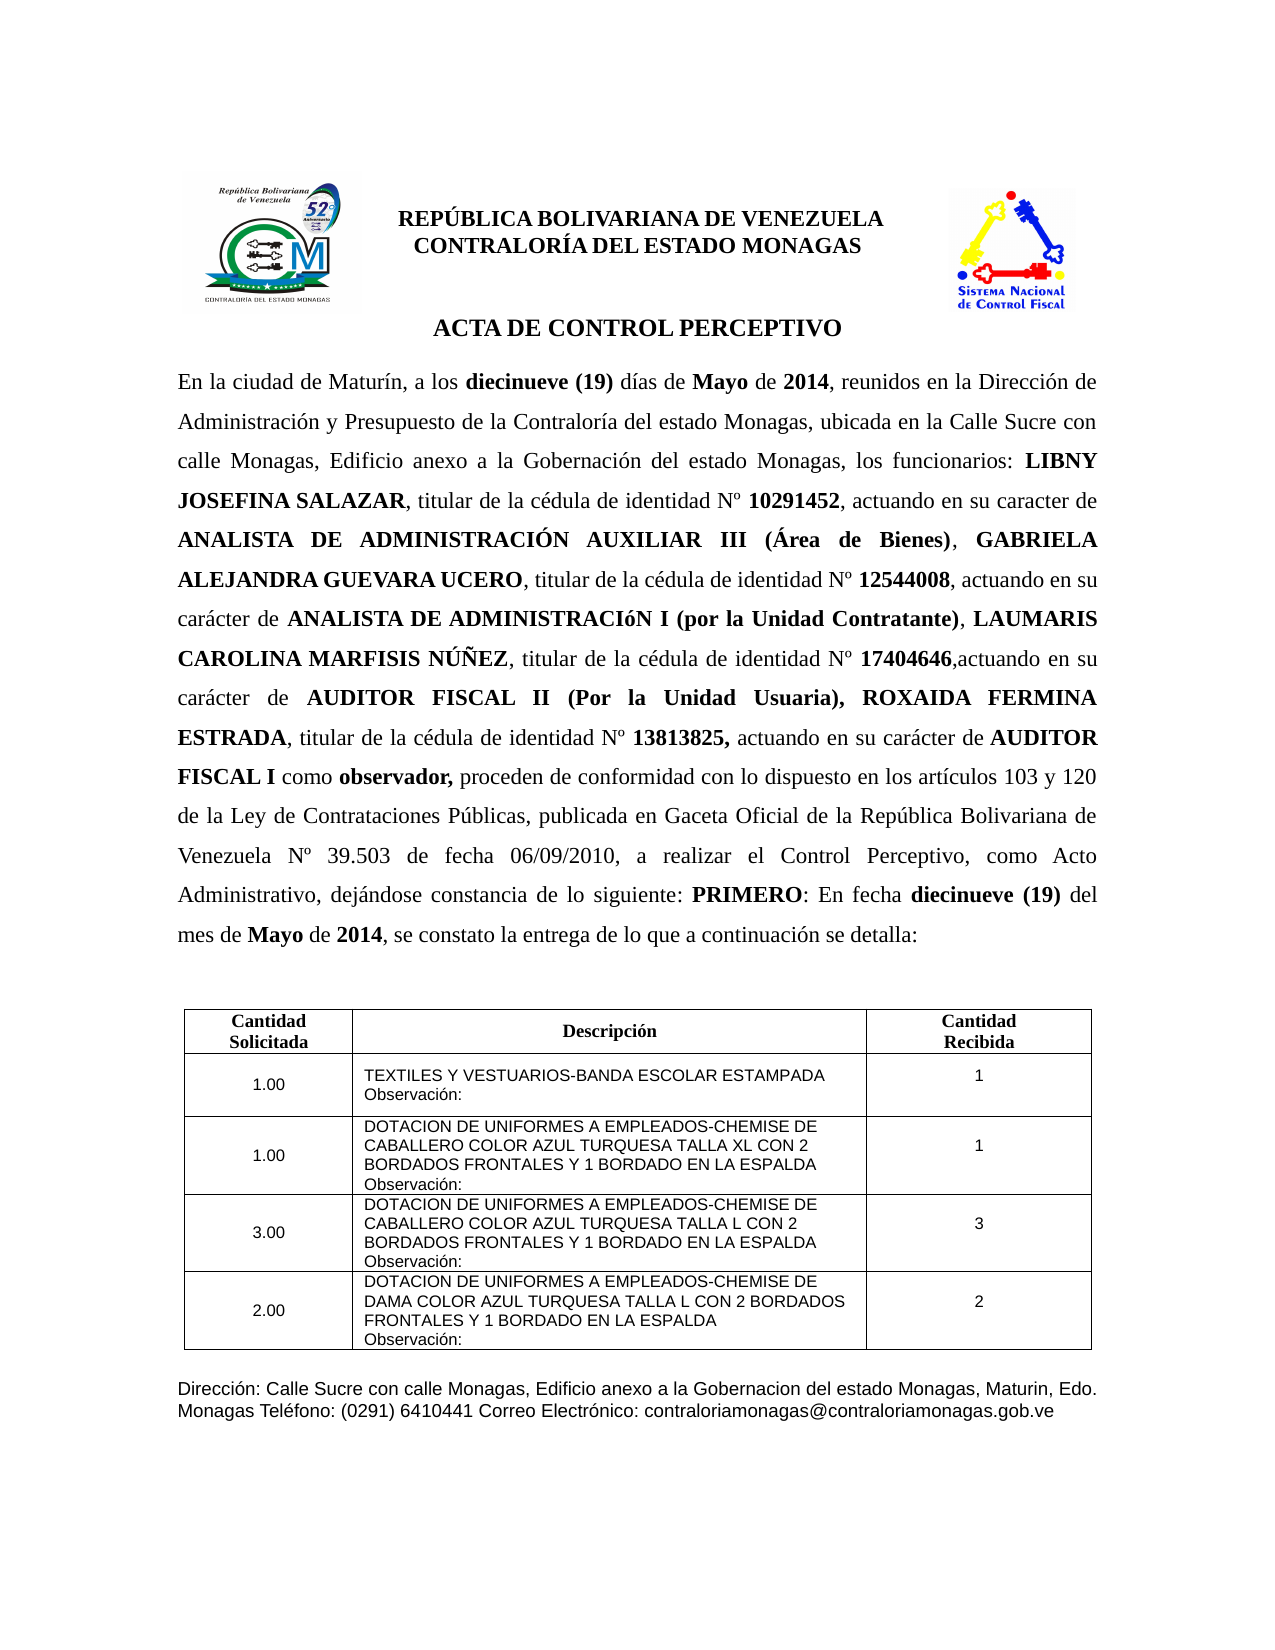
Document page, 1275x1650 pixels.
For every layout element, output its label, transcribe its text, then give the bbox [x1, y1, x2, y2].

table_cell 2 [867, 1272, 1091, 1349]
table_cell 1 [867, 1117, 1091, 1193]
text ACTA DE CONTROL PERCEPTIVO [177, 313, 1098, 342]
table_cell 1 [867, 1054, 1091, 1116]
picture [182, 171, 363, 314]
table_cell 2.00 [185, 1272, 352, 1349]
table_cell 1.00 [185, 1054, 352, 1116]
table_cell DOTACION DE UNIFORMES A EMPLEADOS-CHEMISE DE CABALLERO COLOR AZUL TURQUESA TALLA L CON 2 BORDADOS FRONTALES Y 1 BORDADO EN LA ESPALDA Observación: [353, 1195, 866, 1271]
table_header Cantidad Solicitada [185, 1010, 352, 1053]
text En la ciudad de Maturín, a los diecinueve (19) días de Mayo de 2014, reunidos en la Dirección de Administración y Presupuesto de la Contraloría del estado Monagas, ubicada en la Calle Sucre con calle Monagas, Edificio anexo a la Gobernación del estado Monagas, los funcionarios: LIBNY JOSEFINA SALAZAR, titular de la cédula de identidad Nº 10291452, actuando en su caracter de ANALISTA DE ADMINISTRACIÓN AUXILIAR III (Área de Bienes), GABRIELA ALEJANDRA GUEVARA UCERO, titular de la cédula de identidad Nº 12544008, actuando en su carácter de ANALISTA DE ADMINISTRACIóN I (por la Unidad Contratante), LAUMARIS CAROLINA MARFISIS NÚÑEZ, titular de la cédula de identidad Nº 17404646,actuando en su carácter de AUDITOR FISCAL II (Por la Unidad Usuaria), ROXAIDA FERMINA ESTRADA, titular de la cédula de identidad Nº 13813825, actuando en su carácter de AUDITOR FISCAL I como observador, proceden de conformidad con lo dispuesto en los artículos 103 y 120 de la Ley de Contrataciones Públicas, publicada en Gaceta Oficial de la República Bolivariana de Venezuela Nº 39.503 de fecha 06/09/2010, a realizar el Control Perceptivo, como Acto Administrativo, dejándose constancia de lo siguiente: PRIMERO: En fecha diecinueve (19) del mes de Mayo de 2014, se constato la entrega de lo que a continuación se detalla: [177, 368, 1098, 947]
table_header Cantidad Recibida [867, 1010, 1091, 1053]
table_cell DOTACION DE UNIFORMES A EMPLEADOS-CHEMISE DE CABALLERO COLOR AZUL TURQUESA TALLA XL CON 2 BORDADOS FRONTALES Y 1 BORDADO EN LA ESPALDA Observación: [353, 1117, 866, 1193]
table_cell DOTACION DE UNIFORMES A EMPLEADOS-CHEMISE DE DAMA COLOR AZUL TURQUESA TALLA L CON 2 BORDADOS FRONTALES Y 1 BORDADO EN LA ESPALDA Observación: [353, 1272, 866, 1349]
table_cell 3.00 [185, 1195, 352, 1271]
picture [948, 188, 1076, 312]
table_header Descripción [353, 1010, 866, 1053]
table_cell 3 [867, 1195, 1091, 1271]
table_cell 1.00 [185, 1117, 352, 1193]
table_cell TEXTILES Y VESTUARIOS-BANDA ESCOLAR ESTAMPADA Observación: [353, 1054, 866, 1116]
